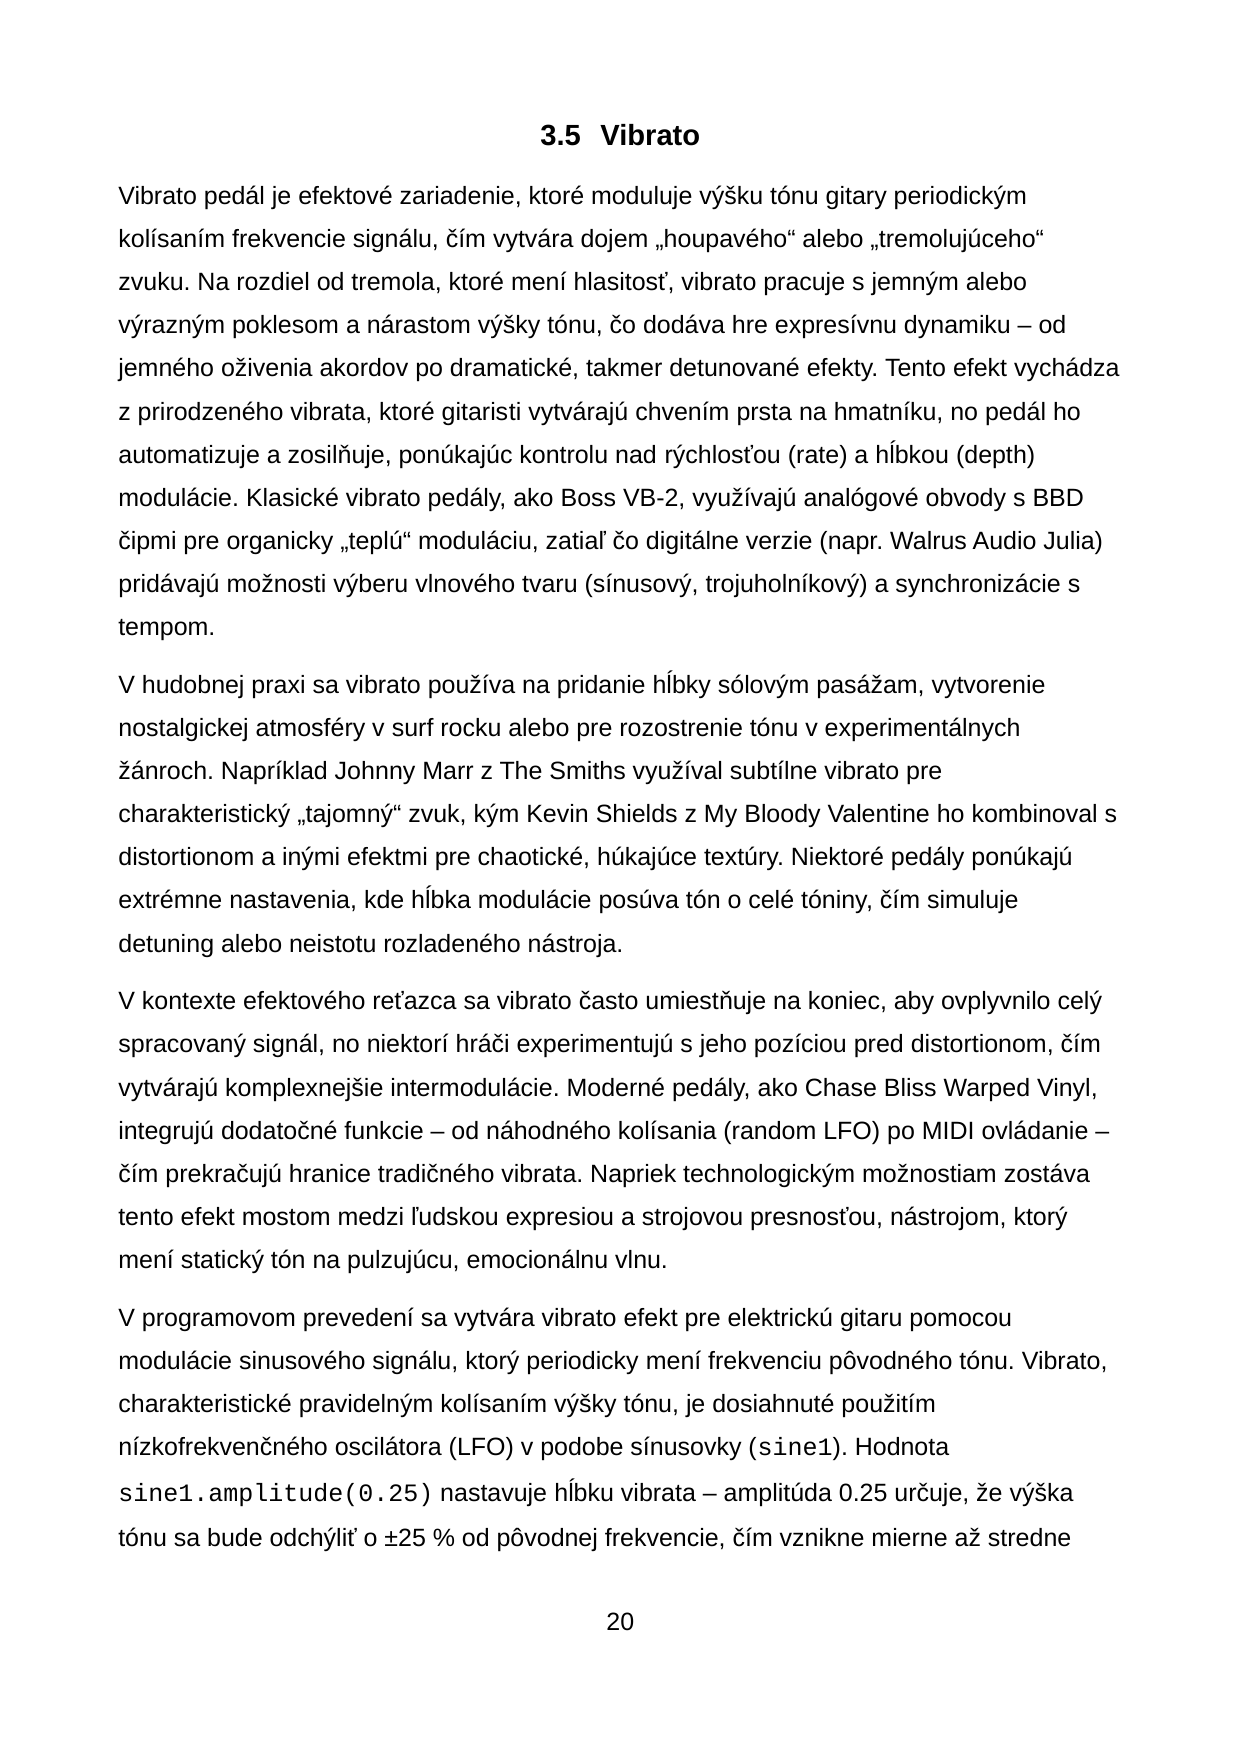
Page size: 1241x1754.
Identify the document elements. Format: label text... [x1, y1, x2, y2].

text V kontexte efektového reťazca sa vibrato často umiestňuje na koniec, aby ovplyvnilo celý spracovaný signál, no niektorí hráči experimentujú s jeho pozíciou pred distortionom, čím vytvárajú komplexnejšie intermodulácie. Moderné pedály, ako Chase Bliss Warped Vinyl, integrujú dodatočné funkcie – od náhodného kolísania (random LFO) po MIDI ovládanie – čím prekračujú hranice tradičného vibrata. Napriek technologickým možnostiam zostáva tento efekt mostom medzi ľudskou expresiou a strojovou presnosťou, nástrojom, ktorý mení statický tón na pulzujúcu, emocionálnu vlnu. [118, 986, 1122, 1274]
subtitle Vibrato [118, 118, 1122, 152]
text V programovom prevedení sa vytvára vibrato efekt pre elektrickú gitaru pomocou modulácie sinusového signálu, ktorý periodicky mení frekvenciu pôvodného tónu. Vibrato, charakteristické pravidelným kolísaním výšky tónu, je dosiahnuté použitím nízkofrekvenčného oscilátora (LFO) v podobe sínusovky (sine1). Hodnota sine1.amplitude(0.25) nastavuje hĺbku vibrata – amplitúda 0.25 určuje, že výška tónu sa bude odchýliť o ±25 % od pôvodnej frekvencie, čím vznikne mierne až stredne [118, 1303, 1122, 1552]
text Vibrato pedál je efektové zariadenie, ktoré moduluje výšku tónu gitary periodickým kolísaním frekvencie signálu, čím vytvára dojem „houpavého“ alebo „tremolujúceho“ zvuku. Na rozdiel od tremola, ktoré mení hlasitosť, vibrato pracuje s jemným alebo výrazným poklesom a nárastom výšky tónu, čo dodáva hre expresívnu dynamiku – od jemného oživenia akordov po dramatické, takmer detunované efekty. Tento efekt vychádza z prirodzeného vibrata, ktoré gitaristi vytvárajú chvením prsta na hmatníku, no pedál ho automatizuje a zosilňuje, ponúkajúc kontrolu nad rýchlosťou (rate) a hĺbkou (depth) modulácie. Klasické vibrato pedály, ako Boss VB-2, využívajú analógové obvody s BBD čipmi pre organicky „teplú“ moduláciu, zatiaľ čo digitálne verzie (napr. Walrus Audio Julia) pridávajú možnosti výberu vlnového tvaru (sínusový, trojuholníkový) a synchronizácie s tempom. [118, 181, 1122, 641]
text V hudobnej praxi sa vibrato používa na pridanie hĺbky sólovým pasážam, vytvorenie nostalgickej atmosféry v surf rocku alebo pre rozostrenie tónu v experimentálnych žánroch. Napríklad Johnny Marr z The Smiths využíval subtílne vibrato pre charakteristický „tajomný“ zvuk, kým Kevin Shields z My Bloody Valentine ho kombinoval s distortionom a inými efektmi pre chaotické, húkajúce textúry. Niektoré pedály ponúkajú extrémne nastavenia, kde hĺbka modulácie posúva tón o celé tóniny, čím simuluje detuning alebo neistotu rozladeného nástroja. [118, 670, 1122, 957]
